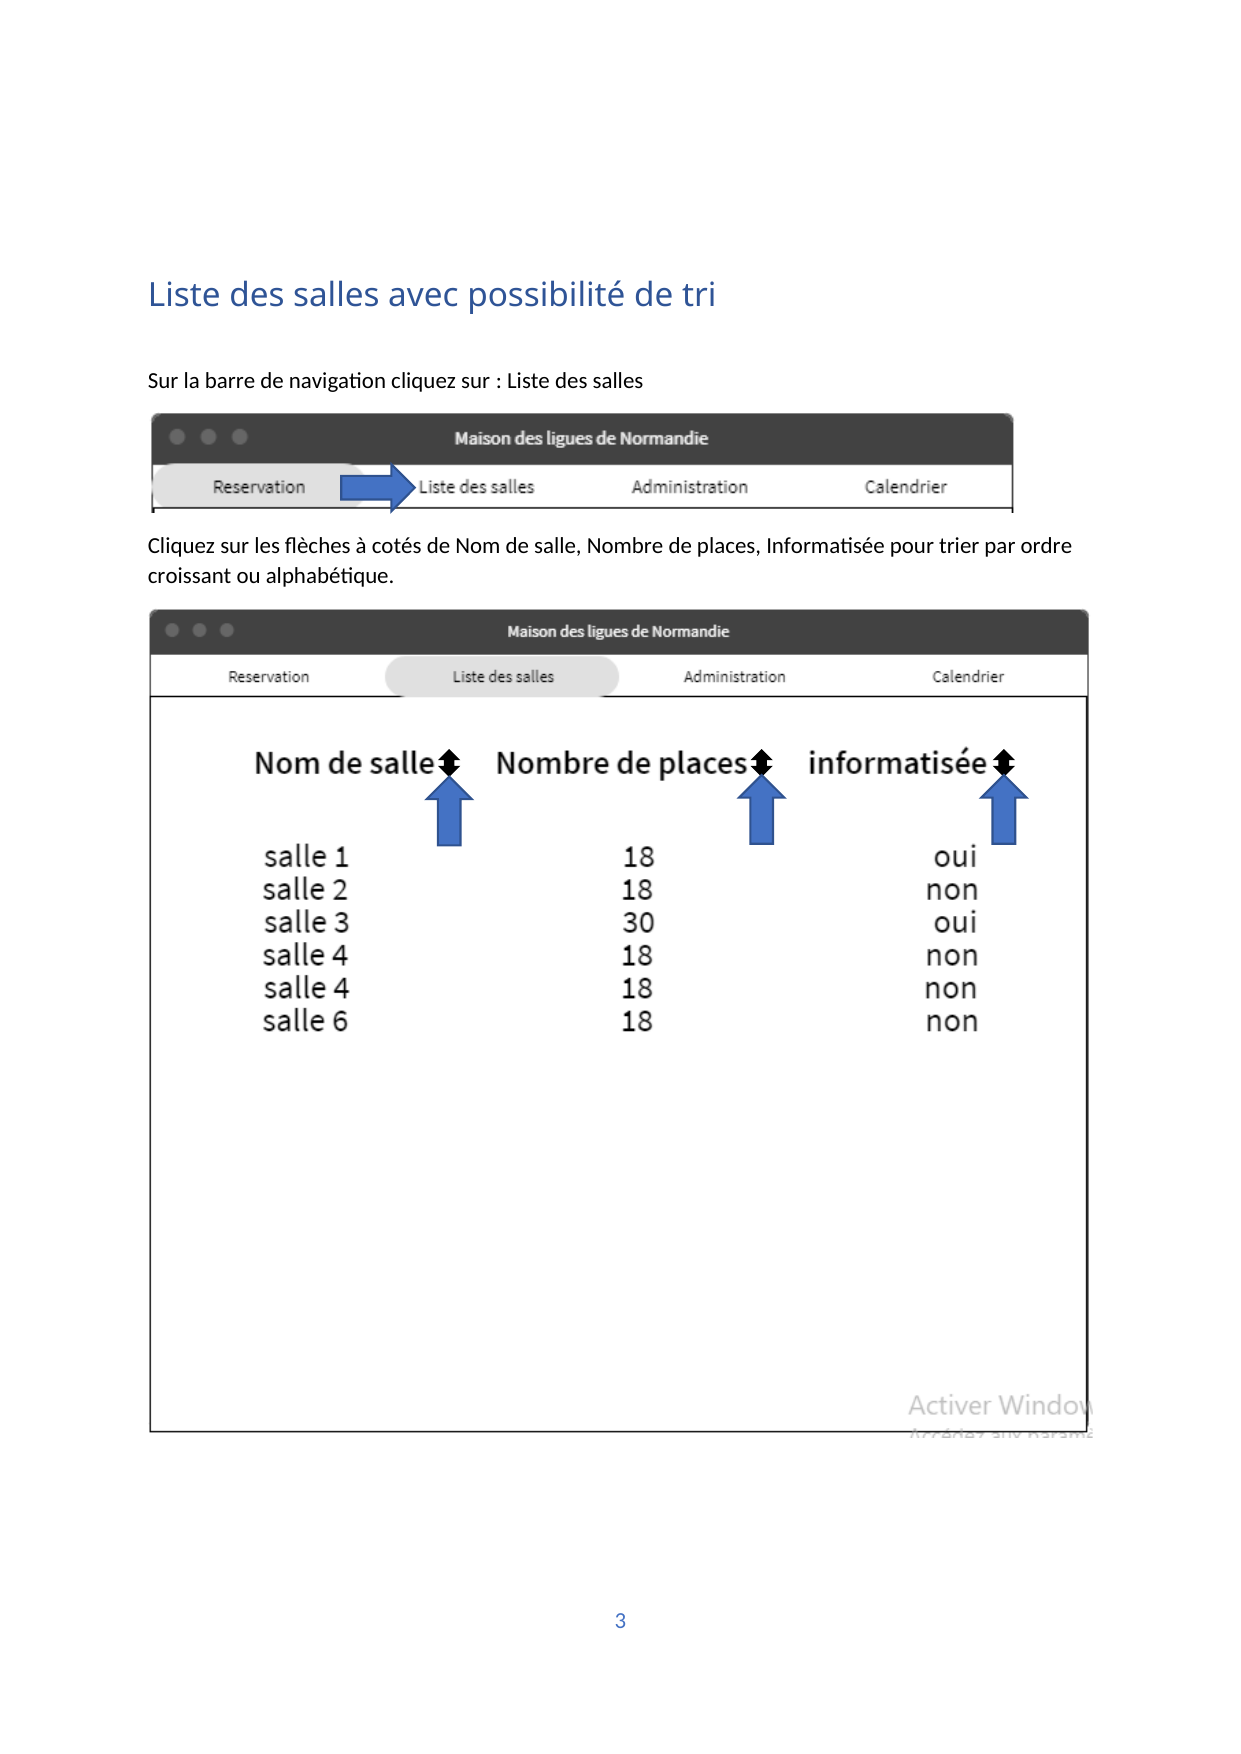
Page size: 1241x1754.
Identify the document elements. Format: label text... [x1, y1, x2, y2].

text Cliquez sur les flèches à cotés de Nom de salle, Nombre de places, Informatisée pour trier par ordre croissant ou alphabétique. [148, 531, 1093, 589]
subtitle Liste des salles avec possibilité de tri [148, 271, 1093, 317]
text Sur la barre de navigation cliquez sur : Liste des salles [148, 366, 1093, 394]
